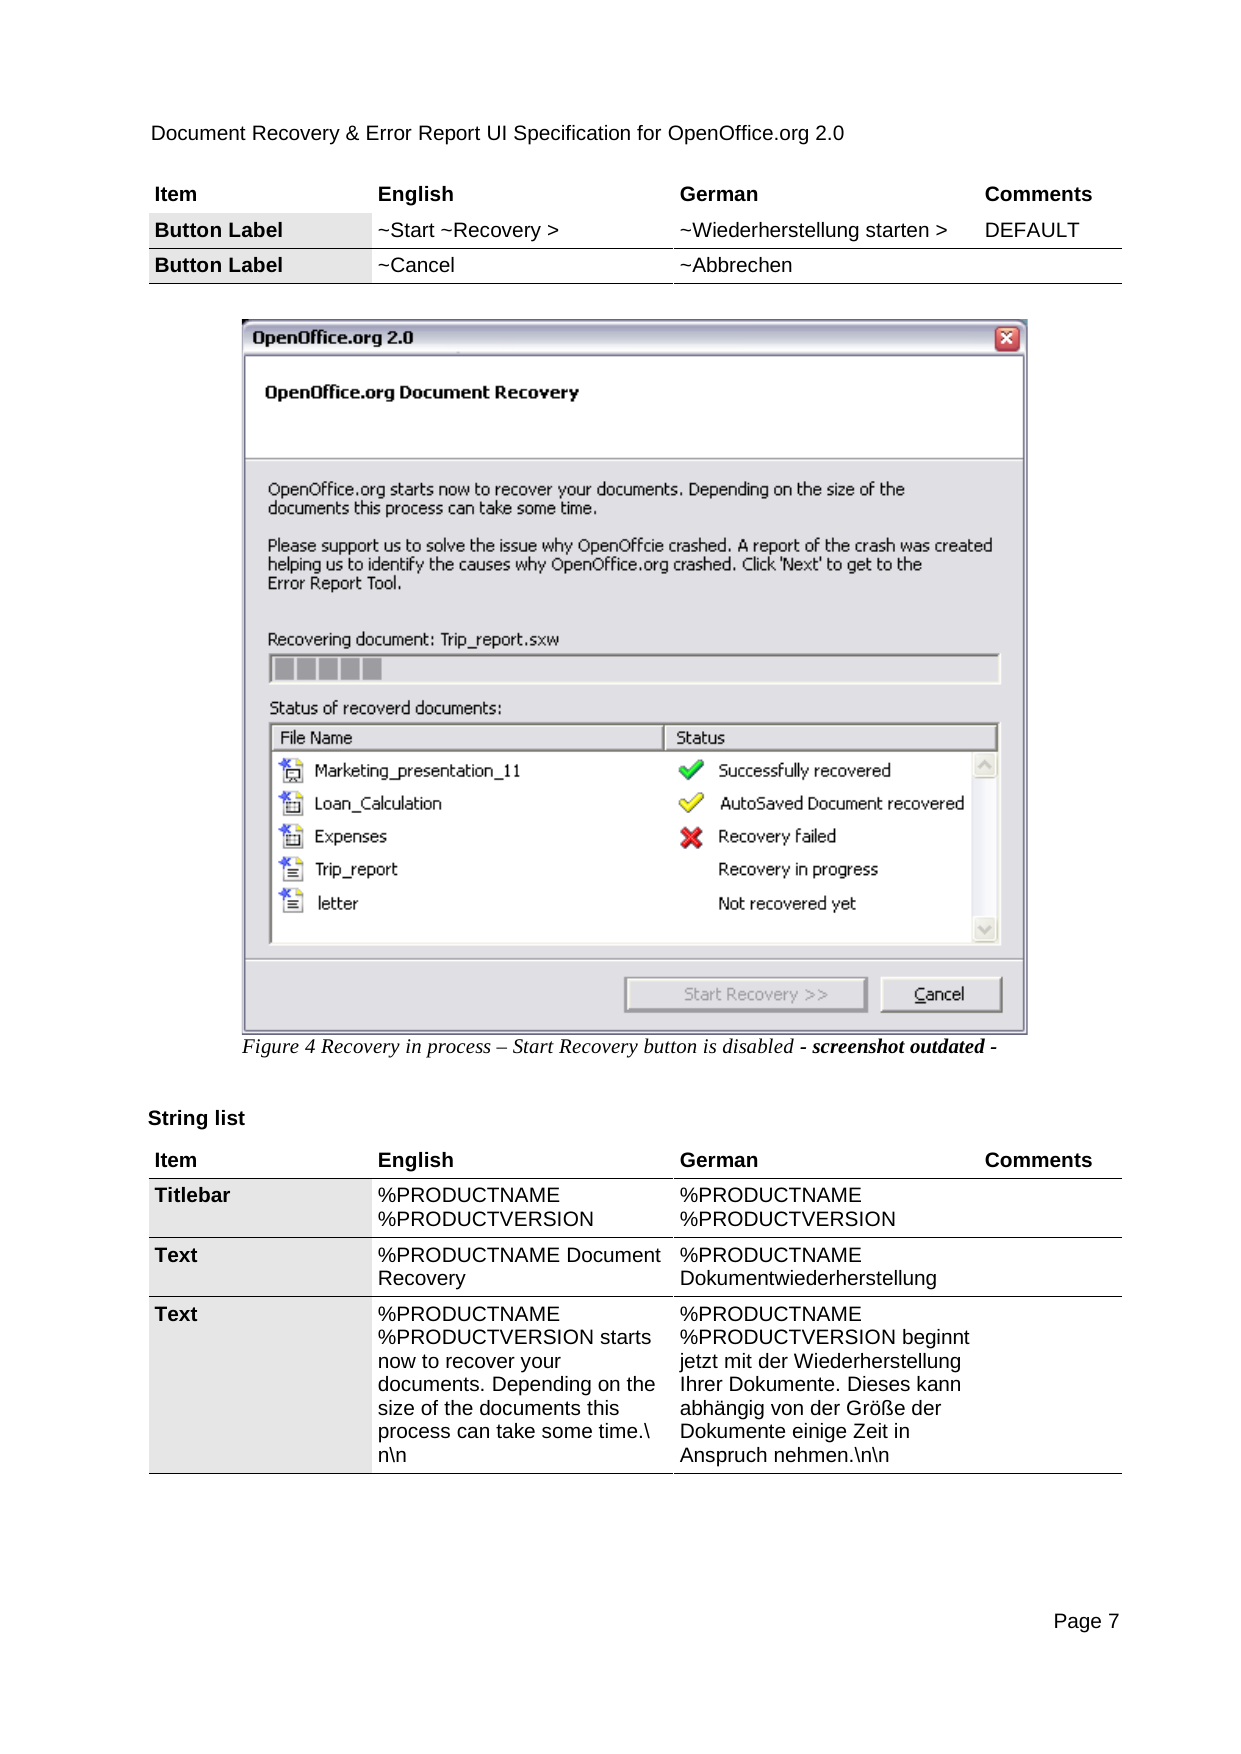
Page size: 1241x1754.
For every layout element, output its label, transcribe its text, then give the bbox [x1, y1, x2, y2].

picture [241, 319, 1028, 1035]
table_cell Button Label [149, 213, 372, 248]
table_cell [979, 249, 1122, 283]
table_cell %PRODUCTNAME Document Recovery [372, 1238, 673, 1296]
table_header Comments [979, 177, 1122, 212]
table_cell Text [149, 1238, 372, 1296]
table_cell Text [149, 1297, 372, 1473]
table_header English [372, 177, 673, 212]
table_cell %PRODUCTNAME %PRODUCTVERSION beginnt jetzt mit der Wiederherstellung Ihrer Dokumente. Dieses kann abhängig von der Größe der Dokumente einige Zeit in Anspruch nehmen.\n\n [674, 1297, 979, 1473]
table_header Comments [979, 1143, 1122, 1178]
table_cell ~Start ~Recovery > [372, 213, 673, 248]
text String list [148, 1106, 1122, 1130]
table_cell ~Abbrechen [674, 249, 979, 283]
table_header English [372, 1143, 673, 1178]
table_cell Button Label [149, 249, 372, 283]
table_header German [674, 177, 979, 212]
table_cell %PRODUCTNAME %PRODUCTVERSION starts now to recover your documents. Depending on the size of the documents this process can take some time.\n\n [372, 1297, 673, 1473]
table_cell DEFAULT [979, 213, 1122, 248]
table_cell [979, 1238, 1122, 1296]
table_cell [979, 1297, 1122, 1473]
text Figure 4 Recovery in process – Start Recovery button is disabled - screenshot outdated - [242, 1035, 1028, 1058]
table_header Item [149, 1143, 372, 1178]
table_cell %PRODUCTNAME %PRODUCTVERSION [674, 1179, 979, 1237]
table_cell ~Cancel [372, 249, 673, 283]
table_cell %PRODUCTNAME Dokumentwiederherstellung [674, 1238, 979, 1296]
table_header German [674, 1143, 979, 1178]
table_cell Titlebar [149, 1179, 372, 1237]
table_cell [979, 1179, 1122, 1237]
table_cell %PRODUCTNAME %PRODUCTVERSION [372, 1179, 673, 1237]
table_cell ~Wiederherstellung starten > [674, 213, 979, 248]
table_header Item [149, 177, 372, 212]
